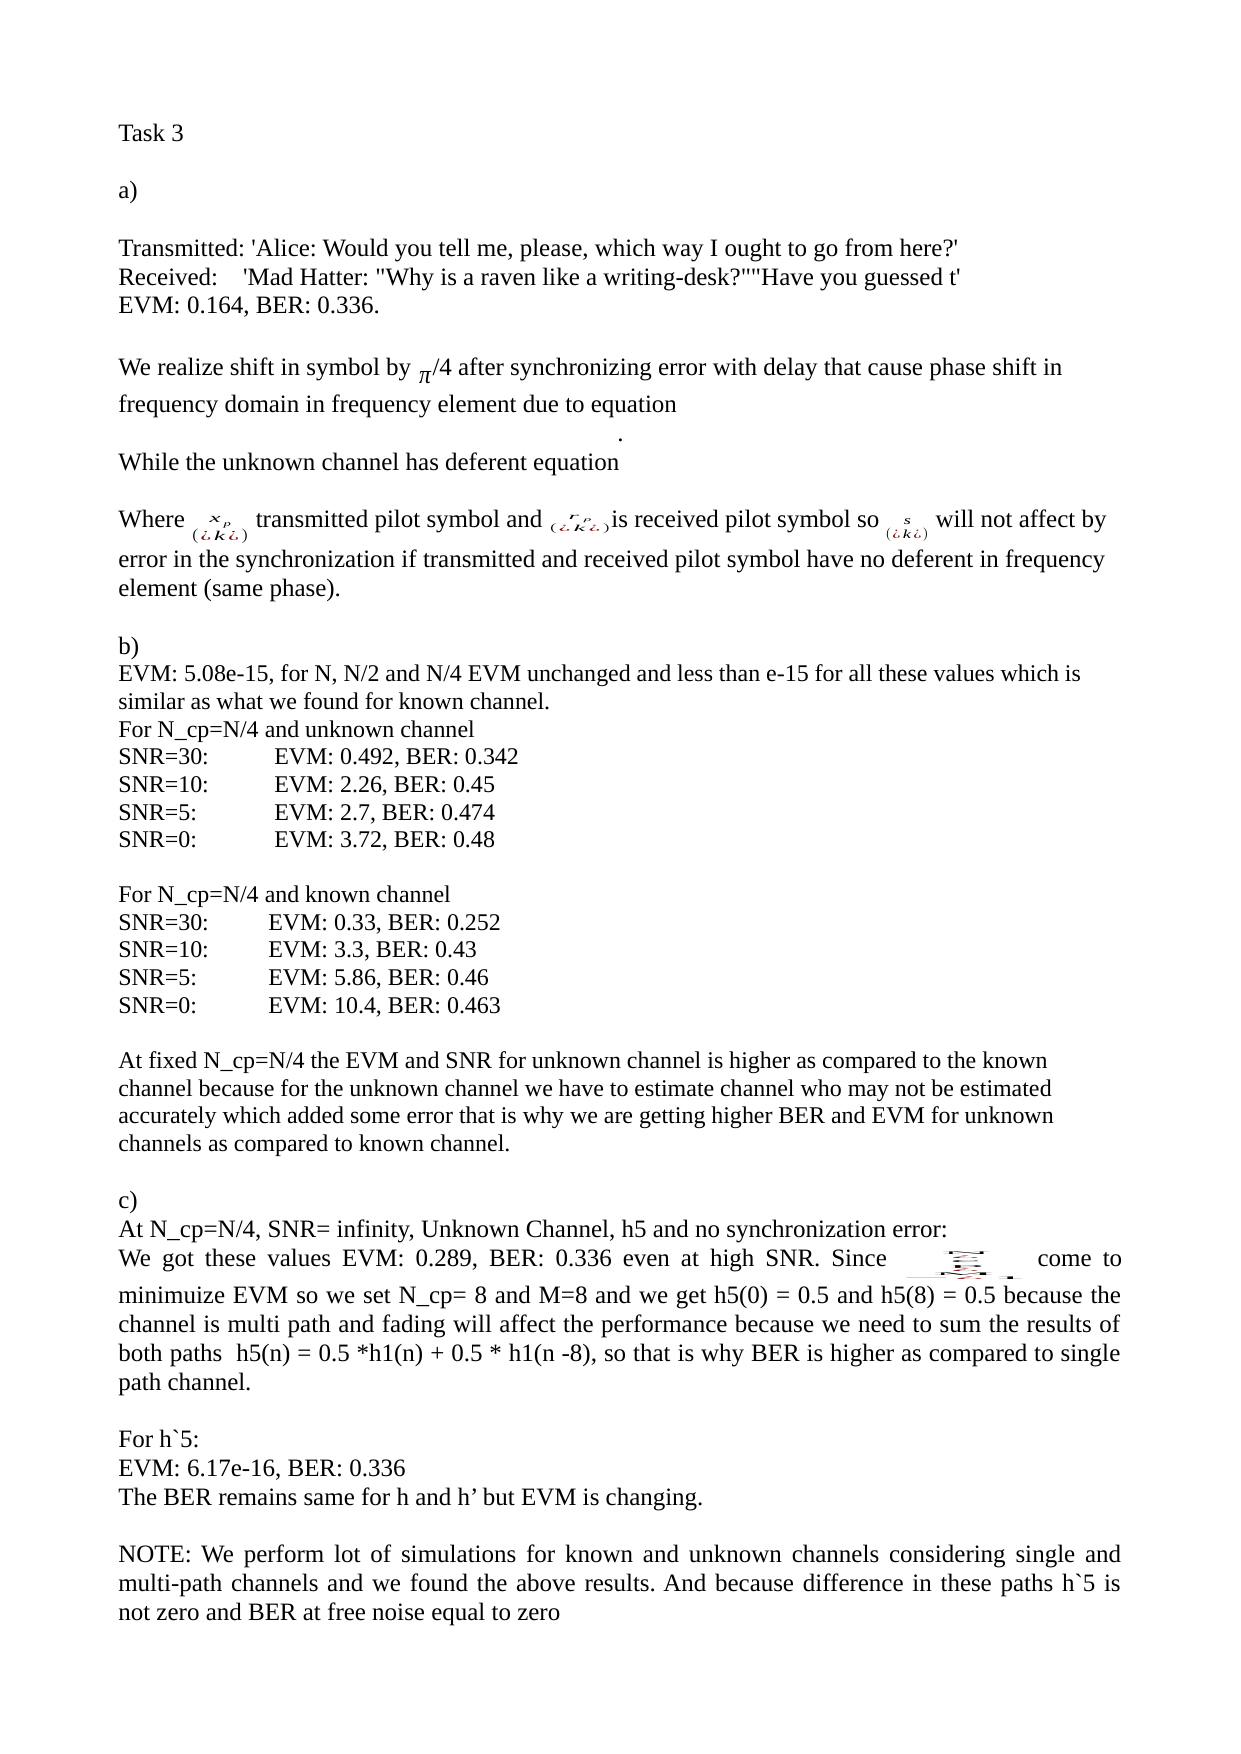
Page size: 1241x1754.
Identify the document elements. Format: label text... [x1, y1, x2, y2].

text Received: 'Mad Hatter: "Why is a raven like a writing-desk?""Have you guessed t' [118, 262, 1122, 291]
text . [118, 418, 1122, 447]
text For h`5: [118, 1424, 1122, 1453]
text SNR=10: EVM: 2.26, BER: 0.45 [118, 770, 1122, 797]
text c) [118, 1185, 1122, 1214]
text We realize shift in symbol by /4 after synchronizing error with delay that cause phase shift in frequency domain in frequency element due to equation [118, 348, 1122, 418]
text SNR=10: EVM: 3.3, BER: 0.43 [118, 936, 1122, 963]
text Task 3 [118, 118, 1122, 147]
text b) [118, 631, 1122, 659]
text EVM: 0.164, BER: 0.336. [118, 291, 1122, 319]
text SNR=5: EVM: 2.7, BER: 0.474 [118, 797, 1122, 825]
text While the unknown channel has deferent equation [118, 447, 1122, 476]
text SNR=5: EVM: 5.86, BER: 0.46 [118, 963, 1122, 991]
text The BER remains same for h and h’ but EVM is changing. [118, 1482, 1122, 1511]
text For N_cp=N/4 and unknown channel [118, 715, 1122, 742]
text SNR=30: EVM: 0.33, BER: 0.252 [118, 908, 1122, 936]
text NOTE: We perform lot of simulations for known and unknown channels considering single and multi-path channels and we found the above results. And because difference in these paths h`5 is not zero and BER at free noise equal to zero [118, 1539, 1122, 1626]
text At N_cp=N/4, SNR= infinity, Unknown Channel, h5 and no synchronization error: [118, 1214, 1122, 1243]
text For N_cp=N/4 and known channel [118, 880, 1122, 908]
text SNR=0: EVM: 3.72, BER: 0.48 [118, 825, 1122, 853]
text At fixed N_cp=N/4 the EVM and SNR for unknown channel is higher as compared to the known channel because for the unknown channel we have to estimate channel who may not be estimated accurately which added some error that is why we are getting higher BER and EVM for unknown channels as compared to known channel. [118, 1046, 1122, 1156]
text a) [118, 176, 1122, 204]
text SNR=30: EVM: 0.492, BER: 0.342 [118, 742, 1122, 770]
text EVM: 5.08e-15, for N, N/2 and N/4 EVM unchanged and less than e-15 for all these values which is similar as what we found for known channel. [118, 659, 1122, 715]
text SNR=0: EVM: 10.4, BER: 0.463 [118, 991, 1122, 1018]
text Where transmitted pilot symbol and is received pilot symbol so will not affect by error in the synchronization if transmitted and received pilot symbol have no deferent in frequency element (same phase). [118, 504, 1122, 602]
text Transmitted: 'Alice: Would you tell me, please, which way I ought to go from here?' [118, 233, 1122, 262]
text EVM: 6.17e-16, BER: 0.336 [118, 1453, 1122, 1482]
text We got these values EVM: 0.289, BER: 0.336 even at high SNR. Since come to minimuize EVM so we set N_cp= 8 and M=8 and we get h5(0) = 0.5 and h5(8) = 0.5 because the channel is multi path and fading will affect the performance because we need to sum the results of both paths h5(n) = 0.5 *h1(n) + 0.5 * h1(n -8), so that is why BER is higher as compared to single path channel. [118, 1243, 1122, 1396]
